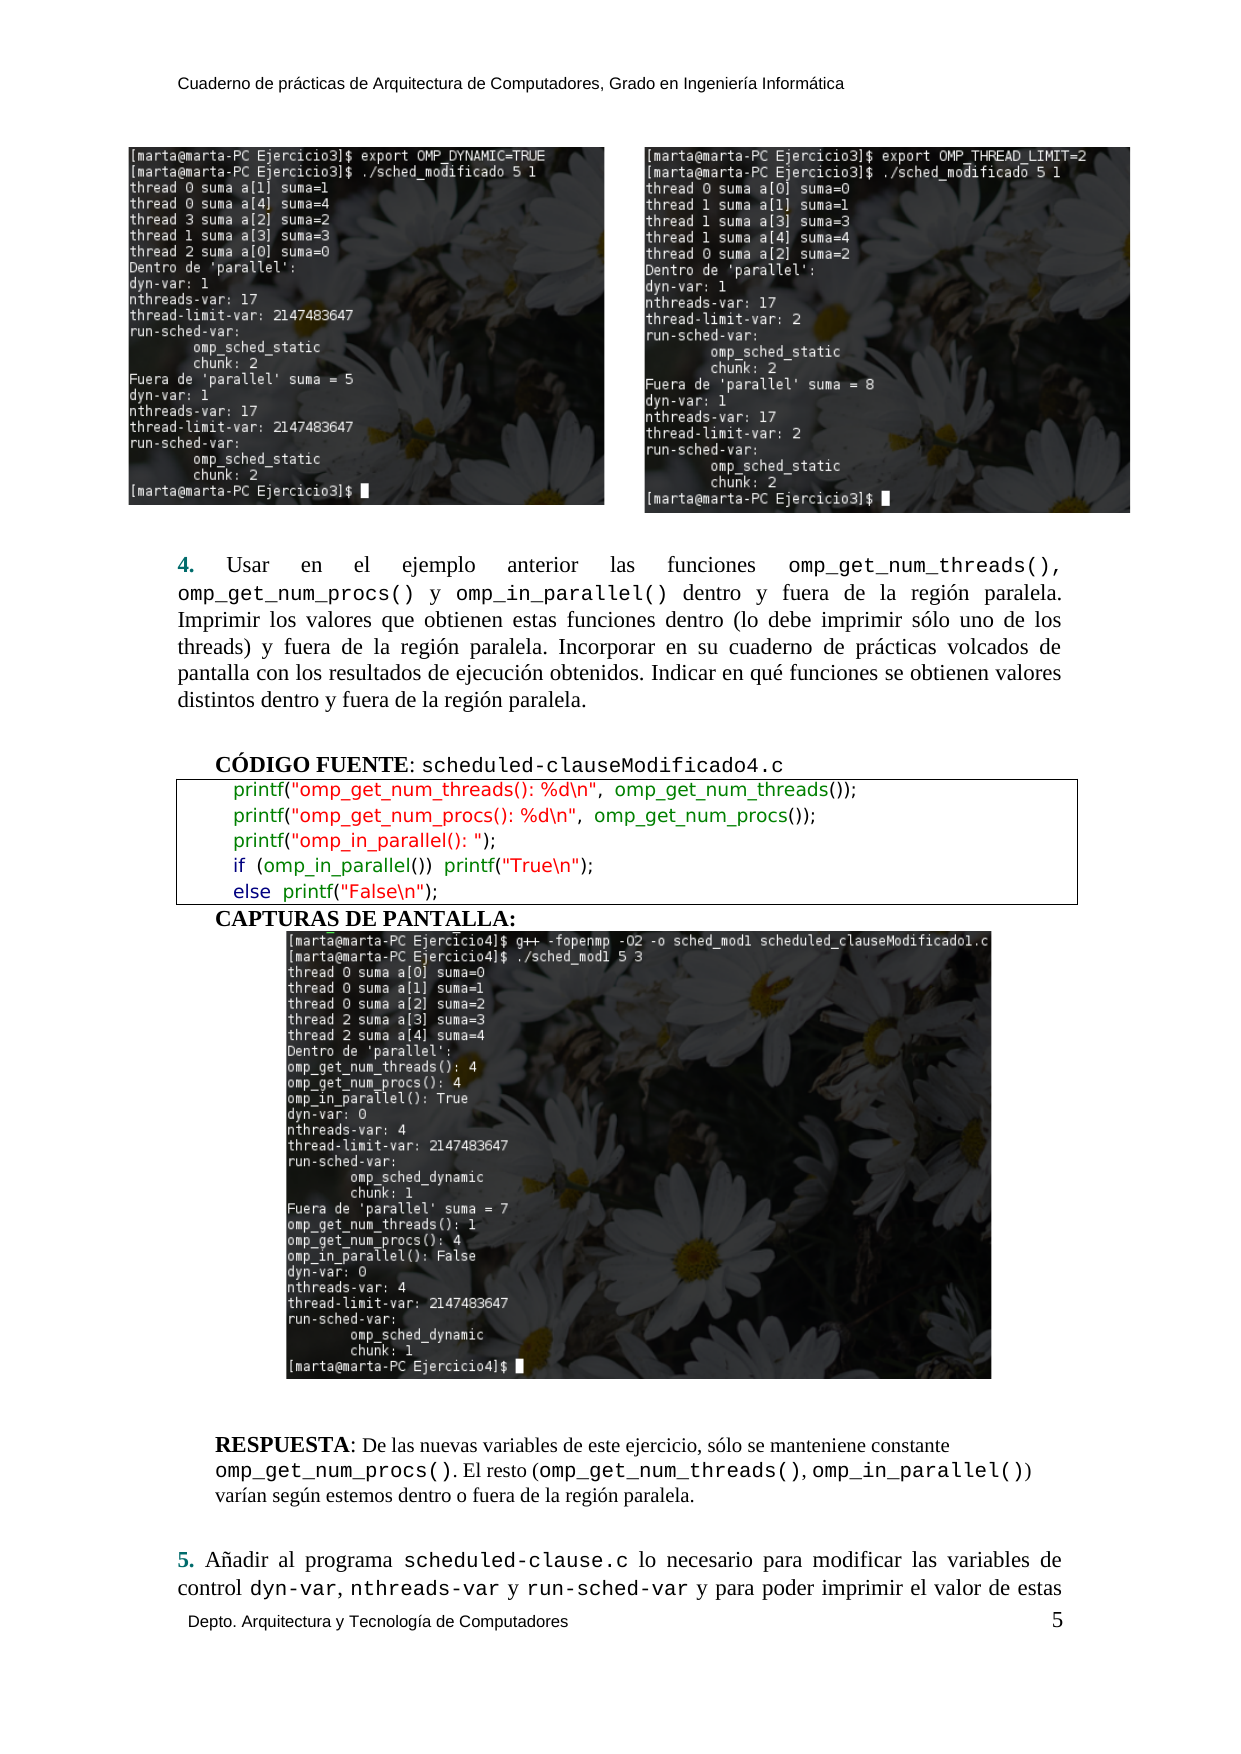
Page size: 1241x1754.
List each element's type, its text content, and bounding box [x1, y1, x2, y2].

text CAPTURAS DE PANTALLA: [215, 905, 1063, 931]
picture [644, 147, 1131, 513]
text RESPUESTA: De las nuevas variables de este ejercicio, sólo se manteniene constante omp_get_num_procs(). El resto (omp_get_num_threads(), omp_in_parallel()) varían según estemos dentro o fuera de la región paralela. [215, 1431, 1063, 1507]
list 5. Añadir al programa scheduled-clause.c lo necesario para modificar las variables de control dyn-var, nthreads-var y run-sched-var y para poder imprimir el valor de estas [177, 1546, 1063, 1601]
table_header printf("omp_get_num_threads(): %d\n", omp_get_num_threads()); printf("omp_get_num_procs(): %d\n", omp_get_num_procs()); printf("omp_in_parallel(): "); if (omp_in_parallel()) printf("True\n"); else printf("False\n"); [177, 780, 1077, 904]
picture [286, 931, 992, 1379]
text CÓDIGO FUENTE: scheduled-clauseModificado4.c [215, 751, 1063, 778]
picture [128, 147, 605, 505]
list 4. Usar en el ejemplo anterior las funciones omp_get_num_threads(), omp_get_num_procs() y omp_in_parallel() dentro y fuera de la región paralela. Imprimir los valores que obtienen estas funciones dentro (lo debe imprimir sólo uno de los threads) y fuera de la región paralela. Incorporar en su cuaderno de prácticas volcados de pantalla con los resultados de ejecución obtenidos. Indicar en qué funciones se obtienen valores distintos dentro y fuera de la región paralela. [177, 551, 1063, 712]
